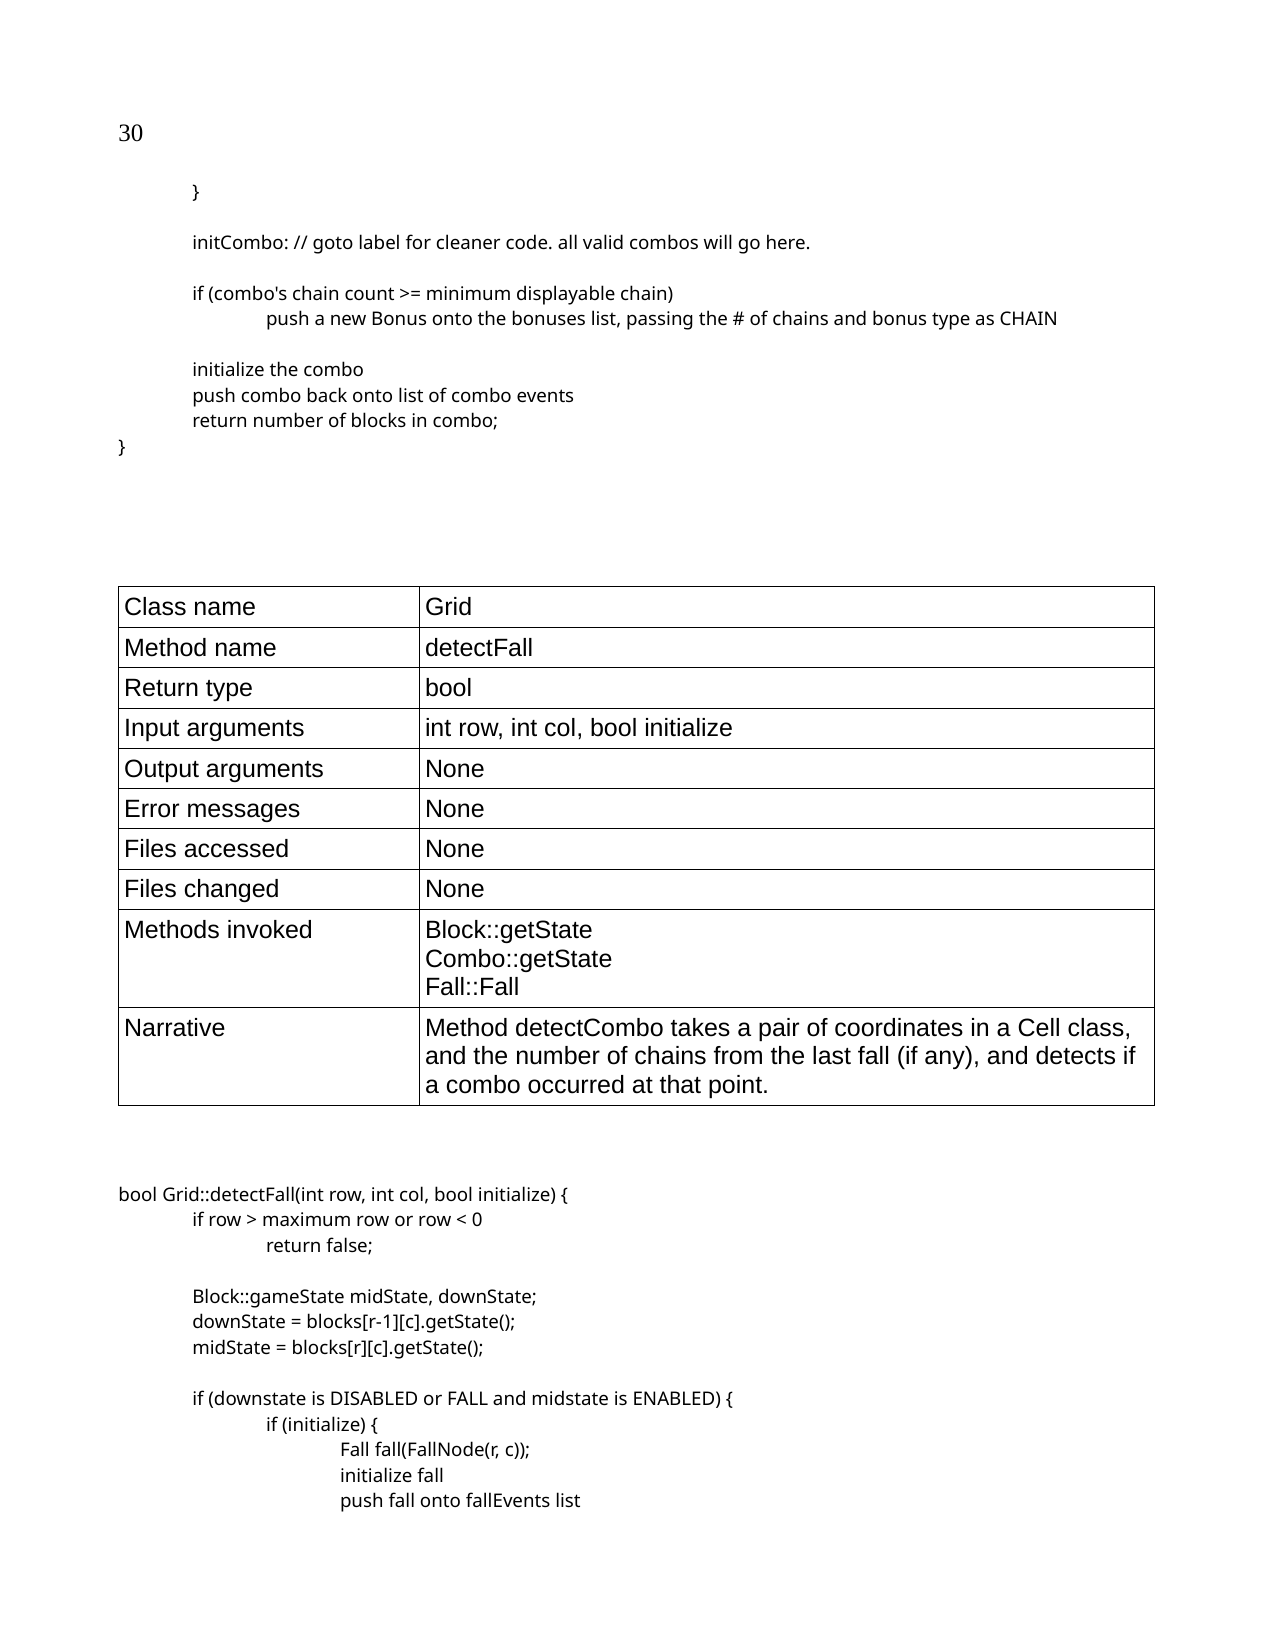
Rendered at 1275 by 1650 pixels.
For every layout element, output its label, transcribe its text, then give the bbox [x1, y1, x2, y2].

text if (combo's chain count >= minimum displayable chain) [118, 280, 1157, 306]
text bool Grid::detectFall(int row, int col, bool initialize) { [118, 1181, 1157, 1207]
table_cell int row, int col, bool initialize [420, 709, 1154, 748]
table_cell None [420, 789, 1154, 828]
table_cell Return type [119, 668, 419, 707]
text initCombo: // goto label for cleaner code. all valid combos will go here. [118, 229, 1157, 255]
text push fall onto fallEvents list [118, 1487, 1157, 1513]
text if (initialize) { [118, 1411, 1157, 1436]
table_cell None [420, 870, 1154, 909]
table_cell Output arguments [119, 749, 419, 788]
text if row > maximum row or row < 0 [118, 1207, 1157, 1232]
table_cell Methods invoked [119, 910, 419, 1007]
table_header Grid [420, 587, 1154, 627]
text if (downstate is DISABLED or FALL and midstate is ENABLED) { [118, 1385, 1157, 1411]
table_header Class name [119, 587, 419, 627]
table_cell detectFall [420, 628, 1154, 667]
table_cell None [420, 749, 1154, 788]
text initialize fall [118, 1462, 1157, 1487]
table_cell Files changed [119, 870, 419, 909]
table_cell Method detectCombo takes a pair of coordinates in a Cell class, and the number of chains from the last fall (if any), and detects if a combo occurred at that point. [420, 1008, 1154, 1104]
table_cell Method name [119, 628, 419, 667]
table_cell bool [420, 668, 1154, 707]
table_cell Input arguments [119, 709, 419, 748]
text initialize the combo [118, 357, 1157, 382]
text push a new Bonus onto the bonuses list, passing the # of chains and bonus type as CHAIN [118, 306, 1157, 331]
table_cell Block::getState Combo::getState Fall::Fall [420, 910, 1154, 1007]
table_cell None [420, 829, 1154, 869]
table_cell Files accessed [119, 829, 419, 869]
text midState = blocks[r][c].getState(); [118, 1334, 1157, 1360]
text return false; [118, 1232, 1157, 1258]
table_cell Error messages [119, 789, 419, 828]
text downState = blocks[r-1][c].getState(); [118, 1309, 1157, 1334]
table_cell Narrative [119, 1008, 419, 1104]
text Block::gameState midState, downState; [118, 1283, 1157, 1309]
text } [118, 178, 1157, 204]
text } [118, 433, 1157, 459]
text return number of blocks in combo; [118, 408, 1157, 433]
text push combo back onto list of combo events [118, 382, 1157, 408]
text Fall fall(FallNode(r, c)); [118, 1436, 1157, 1462]
